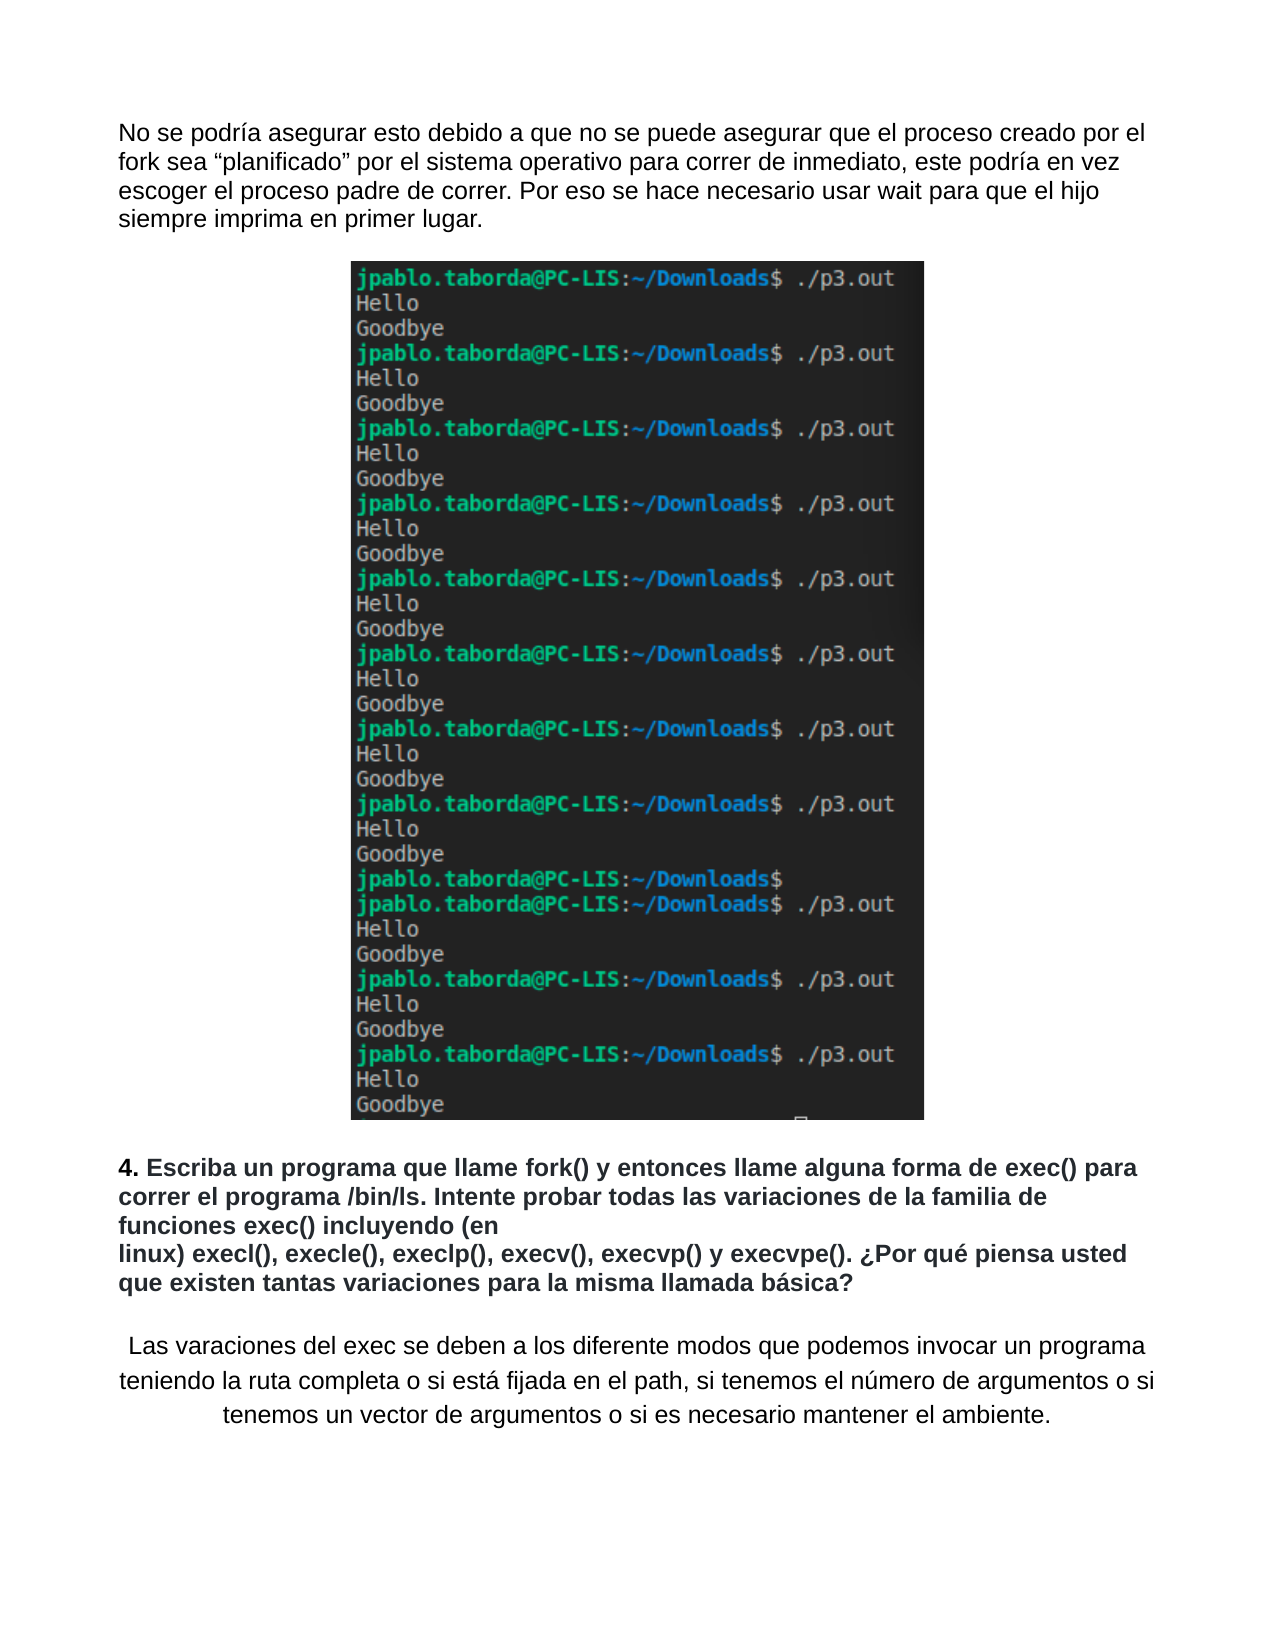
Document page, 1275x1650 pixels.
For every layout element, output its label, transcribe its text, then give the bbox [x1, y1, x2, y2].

text 4. Escriba un programa que llame fork() y entonces llame alguna forma de exec() para correr el programa /bin/ls. Intente probar todas las variaciones de la familia de funciones exec() incluyendo (en linux) execl(), execle(), execlp(), execv(), execvp() y execvpe(). ¿Por qué piensa usted que existen tantas variaciones para la misma llamada básica? [118, 1153, 1157, 1297]
picture [350, 261, 925, 1120]
text No se podría asegurar esto debido a que no se puede asegurar que el proceso creado por el fork sea “planificado” por el sistema operativo para correr de inmediato, este podría en vez escoger el proceso padre de correr. Por eso se hace necesario usar wait para que el hijo siempre imprima en primer lugar. [118, 118, 1157, 233]
text Las varaciones del exec se deben a los diferente modos que podemos invocar un programa teniendo la ruta completa o si está fijada en el path, si tenemos el número de argumentos o si tenemos un vector de argumentos o si es necesario mantener el ambiente. [118, 1297, 1157, 1429]
